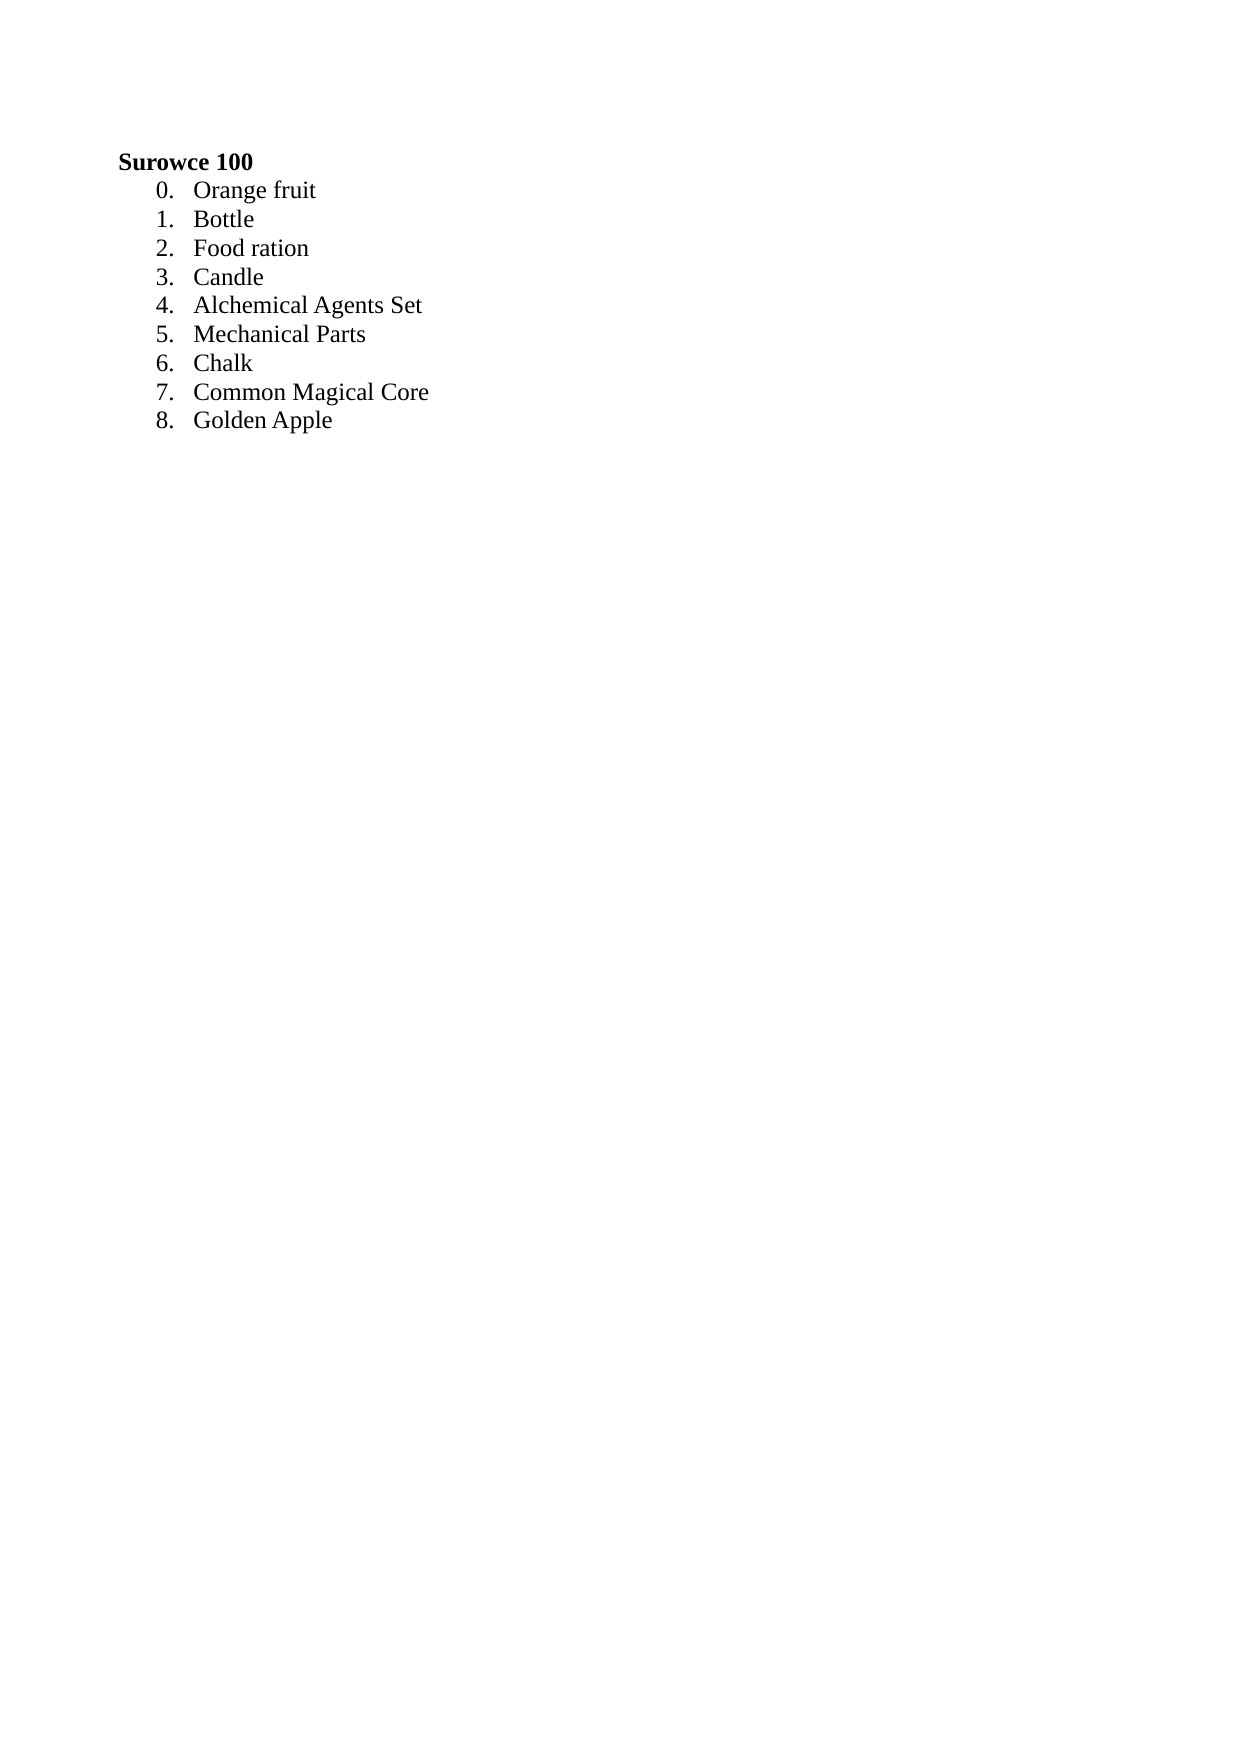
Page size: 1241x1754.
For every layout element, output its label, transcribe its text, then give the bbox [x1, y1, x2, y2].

list Candle [156, 262, 1122, 291]
list Food ration [156, 233, 1122, 262]
list Golden Apple [156, 406, 1122, 463]
list Chalk [156, 348, 1122, 377]
list Bottle [156, 204, 1122, 233]
list Common Magical Core [156, 377, 1122, 406]
list Orange fruit [156, 176, 1122, 204]
text Surowce 100 [118, 147, 1122, 176]
list Mechanical Parts [156, 319, 1122, 348]
list Alchemical Agents Set [156, 291, 1122, 319]
